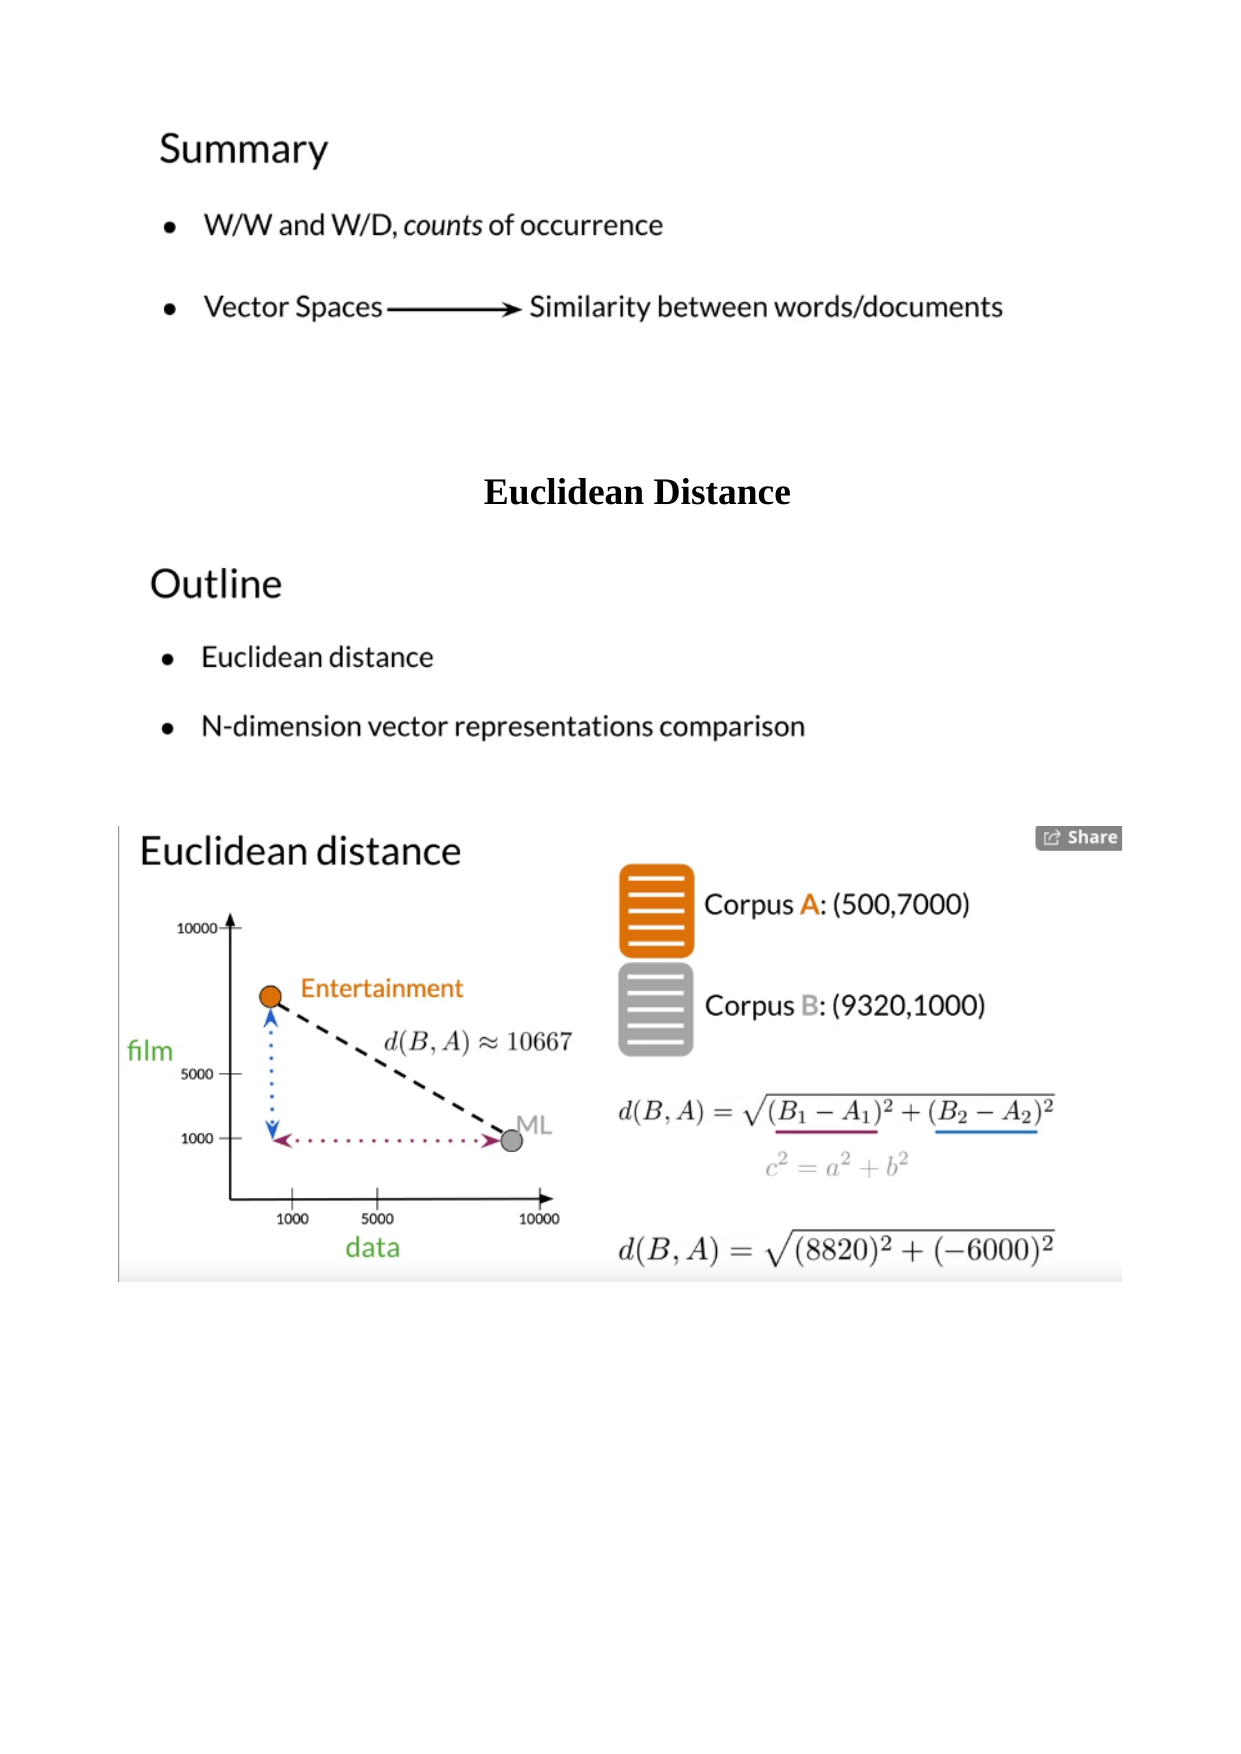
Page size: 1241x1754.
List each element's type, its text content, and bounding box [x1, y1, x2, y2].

picture [118, 118, 1123, 359]
subtitle Euclidean Distance [118, 469, 1122, 512]
picture [118, 826, 1123, 1282]
picture [118, 553, 1123, 770]
